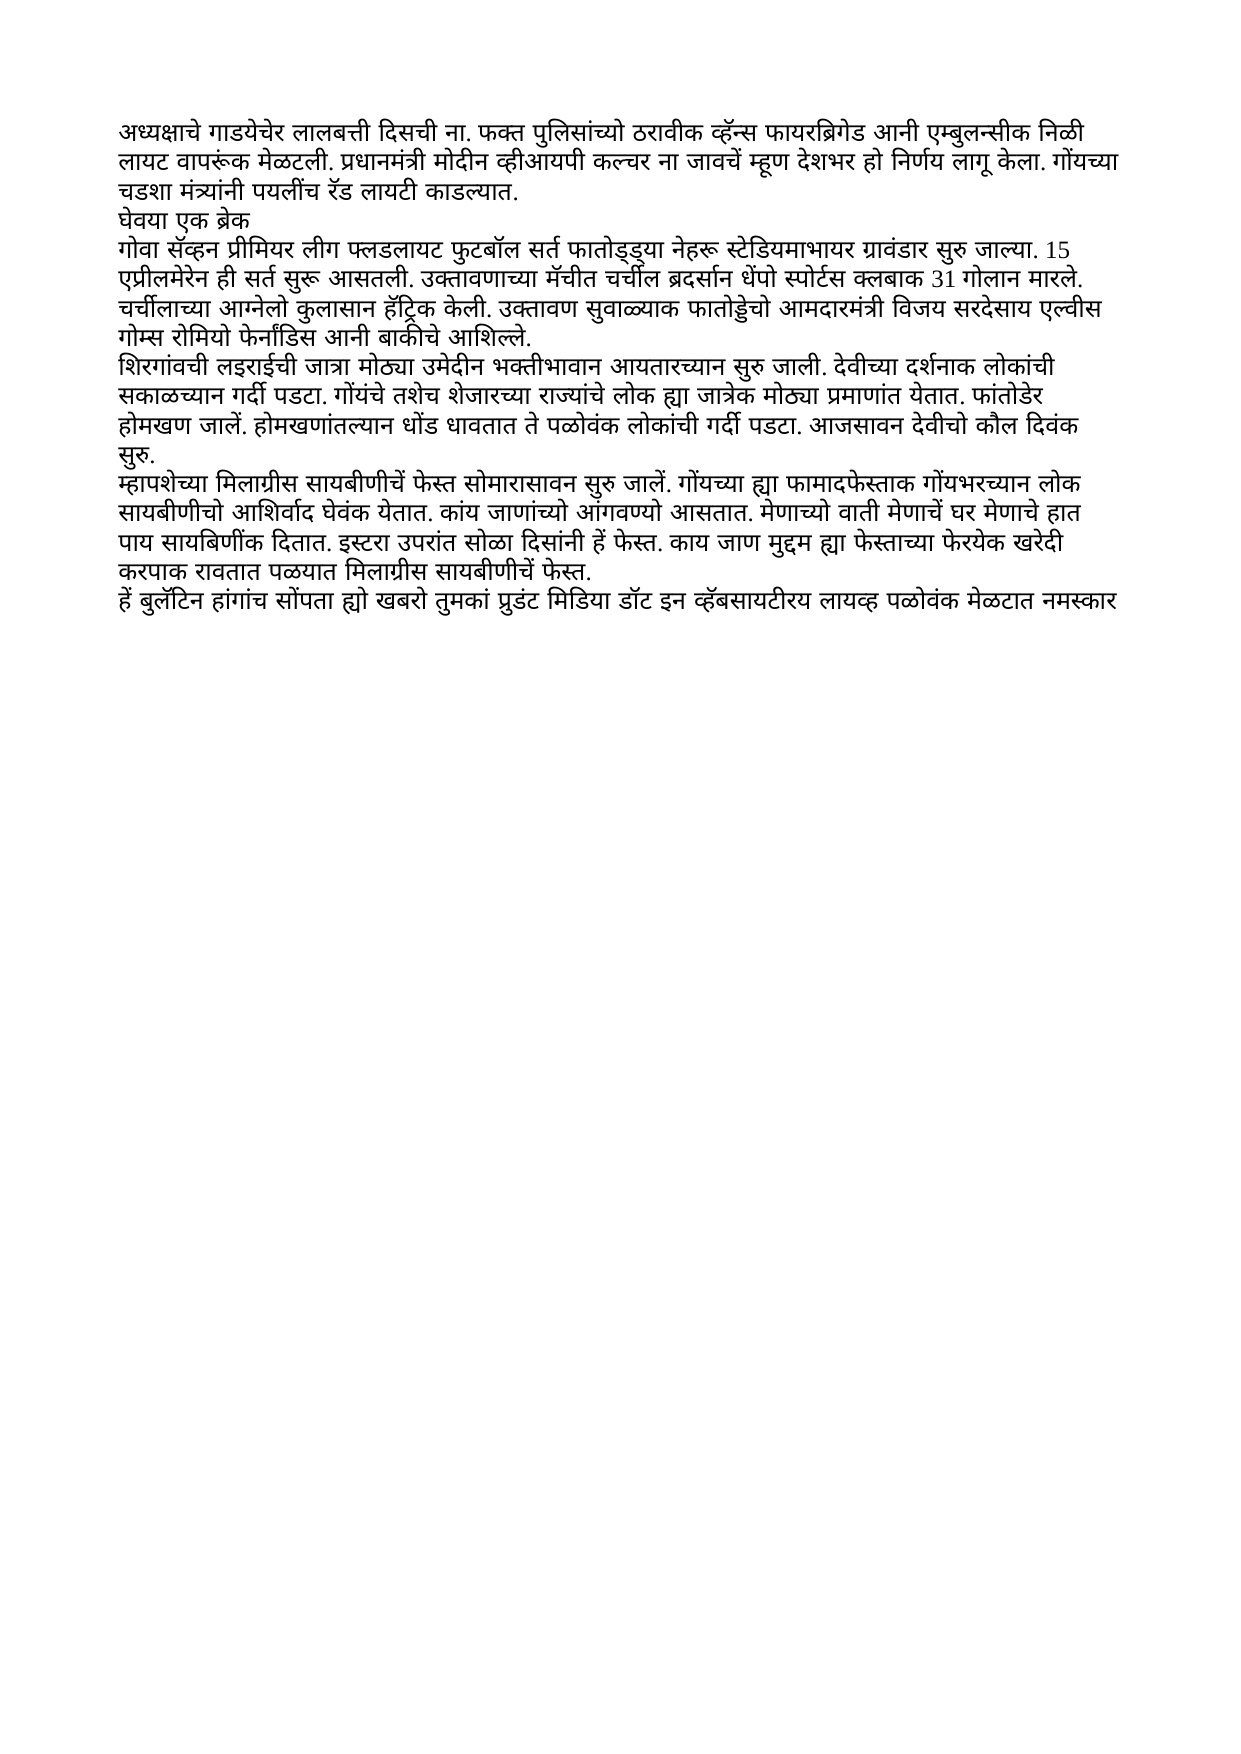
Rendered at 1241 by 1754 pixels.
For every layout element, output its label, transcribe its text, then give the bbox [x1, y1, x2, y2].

text गोवा सॅव्हन प्रीमियर लीग फ्लडलायट फुटबॉल सर्त फातोड्ड्या नेहरू स्टेडियमाभायर ग्रावंडार सुरु जाल्या. 15 एप्रीलमेरेन ही सर्त सुरू आसतली. उक्तावणाच्या मॅचीत चर्चील ब्रदर्सान धेंपो स्पोर्टस क्लबाक 31 गोलान मारले. चर्चीलाच्या आग्नेलो कुलासान हॅट्रिक केली. उक्तावण सुवाळ्याक फातोड्डेचो आमदारमंत्री विजय सरदेसाय एल्वीस गोम्स रोमियो फेर्नांडिस आनी बाकीचे आशिल्ले. [118, 235, 1122, 352]
text अध्यक्षाचे गाडयेचेर लालबत्ती दिसची ना. फक्त पुलिसांच्यो ठरावीक व्हॅन्स फायरब्रिगेड आनी एम्बुलन्सीक निळी लायट वापरूंक मेळटली. प्रधानमंत्री मोदीन व्हीआयपी कल्चर ना जावचें म्हूण देशभर हो निर्णय लागू केला. गोंयच्या चडशा मंत्र्यांनी पयलींच रॅड लायटी काडल्यात. [118, 118, 1122, 206]
text म्हापशेच्या मिलाग्रीस सायबीणीचें फेस्त सोमारासावन सुरु जालें. गोंयच्या ह्या फामादफेस्ताक गोंयभरच्यान लोक सायबीणीचो आशिर्वाद घेवंक येतात. कांय जाणांच्यो आंगवण्यो आसतात. मेणाच्यो वाती मेणाचें घर मेणाचे हात पाय सायबिणींक दितात. इस्टरा उपरांत सोळा दिसांनी हें फेस्त. काय जाण मुद्दम ह्या फेस्ताच्या फेरयेक खरेदी करपाक रावतात पळयात मिलाग्रीस सायबीणीचें फेस्त. [118, 469, 1122, 586]
text हें बुलॅटिन हांगांच सोंपता ह्यो खबरो तुमकां प्रुडंट मिडिया डॉट इन व्हॅबसायटीरय लायव्ह पळोवंक मेळटात नमस्कार [118, 586, 1122, 616]
text घेवया एक ब्रेक [118, 206, 1122, 235]
text शिरगांवची लइराईची जात्रा मोठ्या उमेदीन भक्तीभावान आयतारच्यान सुरु जाली. देवीच्या दर्शनाक लोकांची सकाळच्यान गर्दी पडटा. गोंयंचे तशेच शेजारच्या राज्यांचे लोक ह्या जात्रेक मोठ्या प्रमाणांत येतात. फांतोडेर होमखण जालें. होमखणांतल्यान धोंड धावतात ते पळोवंक लोकांची गर्दी पडटा. आजसावन देवीचो कौल दिवंक सुरु. [118, 352, 1122, 469]
